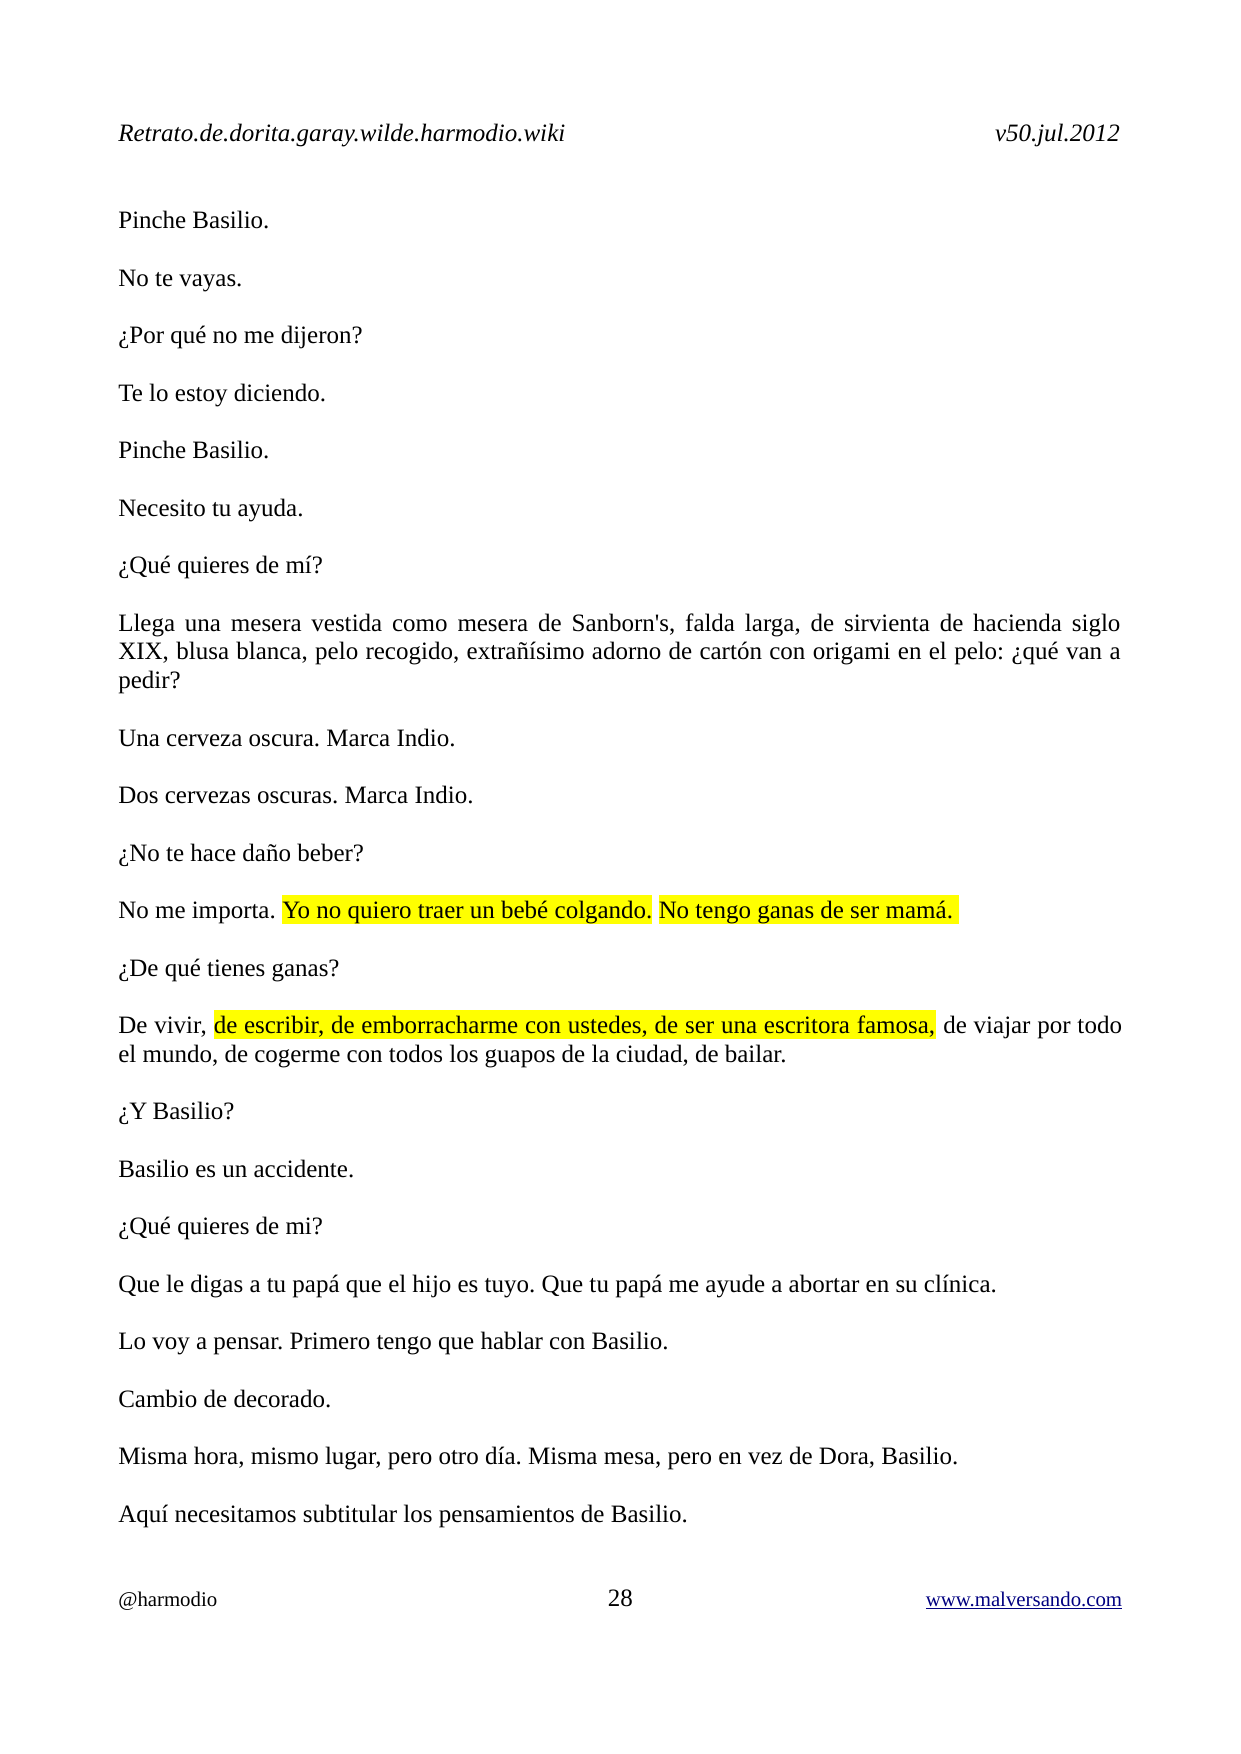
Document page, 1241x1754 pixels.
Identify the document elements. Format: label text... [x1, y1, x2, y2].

text Misma hora, mismo lugar, pero otro día. Misma mesa, pero en vez de Dora, Basilio. [118, 1441, 1122, 1470]
text Cambio de decorado. [118, 1384, 1122, 1413]
text Basilio es un accidente. [118, 1154, 1122, 1183]
text Pinche Basilio. [118, 205, 1122, 234]
text ¿Qué quieres de mi? [118, 1211, 1122, 1240]
text Aquí necesitamos subtitular los pensamientos de Basilio. [118, 1499, 1122, 1528]
text ¿Por qué no me dijeron? [118, 320, 1122, 349]
text Una cerveza oscura. Marca Indio. [118, 723, 1122, 751]
text Que le digas a tu papá que el hijo es tuyo. Que tu papá me ayude a abortar en su clínica. [118, 1269, 1122, 1298]
text No me importa. Yo no quiero traer un bebé colgando. No tengo ganas de ser mamá. [118, 895, 1122, 924]
text Dos cervezas oscuras. Marca Indio. [118, 780, 1122, 809]
text Lo voy a pensar. Primero tengo que hablar con Basilio. [118, 1326, 1122, 1355]
text No te vayas. [118, 263, 1122, 291]
text Pinche Basilio. [118, 435, 1122, 464]
text ¿No te hace daño beber? [118, 838, 1122, 866]
text Llega una mesera vestida como mesera de Sanborn's, falda larga, de sirvienta de hacienda siglo XIX, blusa blanca, pelo recogido, extrañísimo adorno de cartón con origami en el pelo: ¿qué van a pedir? [118, 608, 1122, 694]
text ¿De qué tienes ganas? [118, 953, 1122, 981]
text De vivir, de escribir, de emborracharme con ustedes, de ser una escritora famosa, de viajar por todo el mundo, de cogerme con todos los guapos de la ciudad, de bailar. [118, 1010, 1122, 1068]
text ¿Y Basilio? [118, 1096, 1122, 1125]
text Necesito tu ayuda. [118, 493, 1122, 521]
text Te lo estoy diciendo. [118, 378, 1122, 406]
text ¿Qué quieres de mí? [118, 550, 1122, 579]
